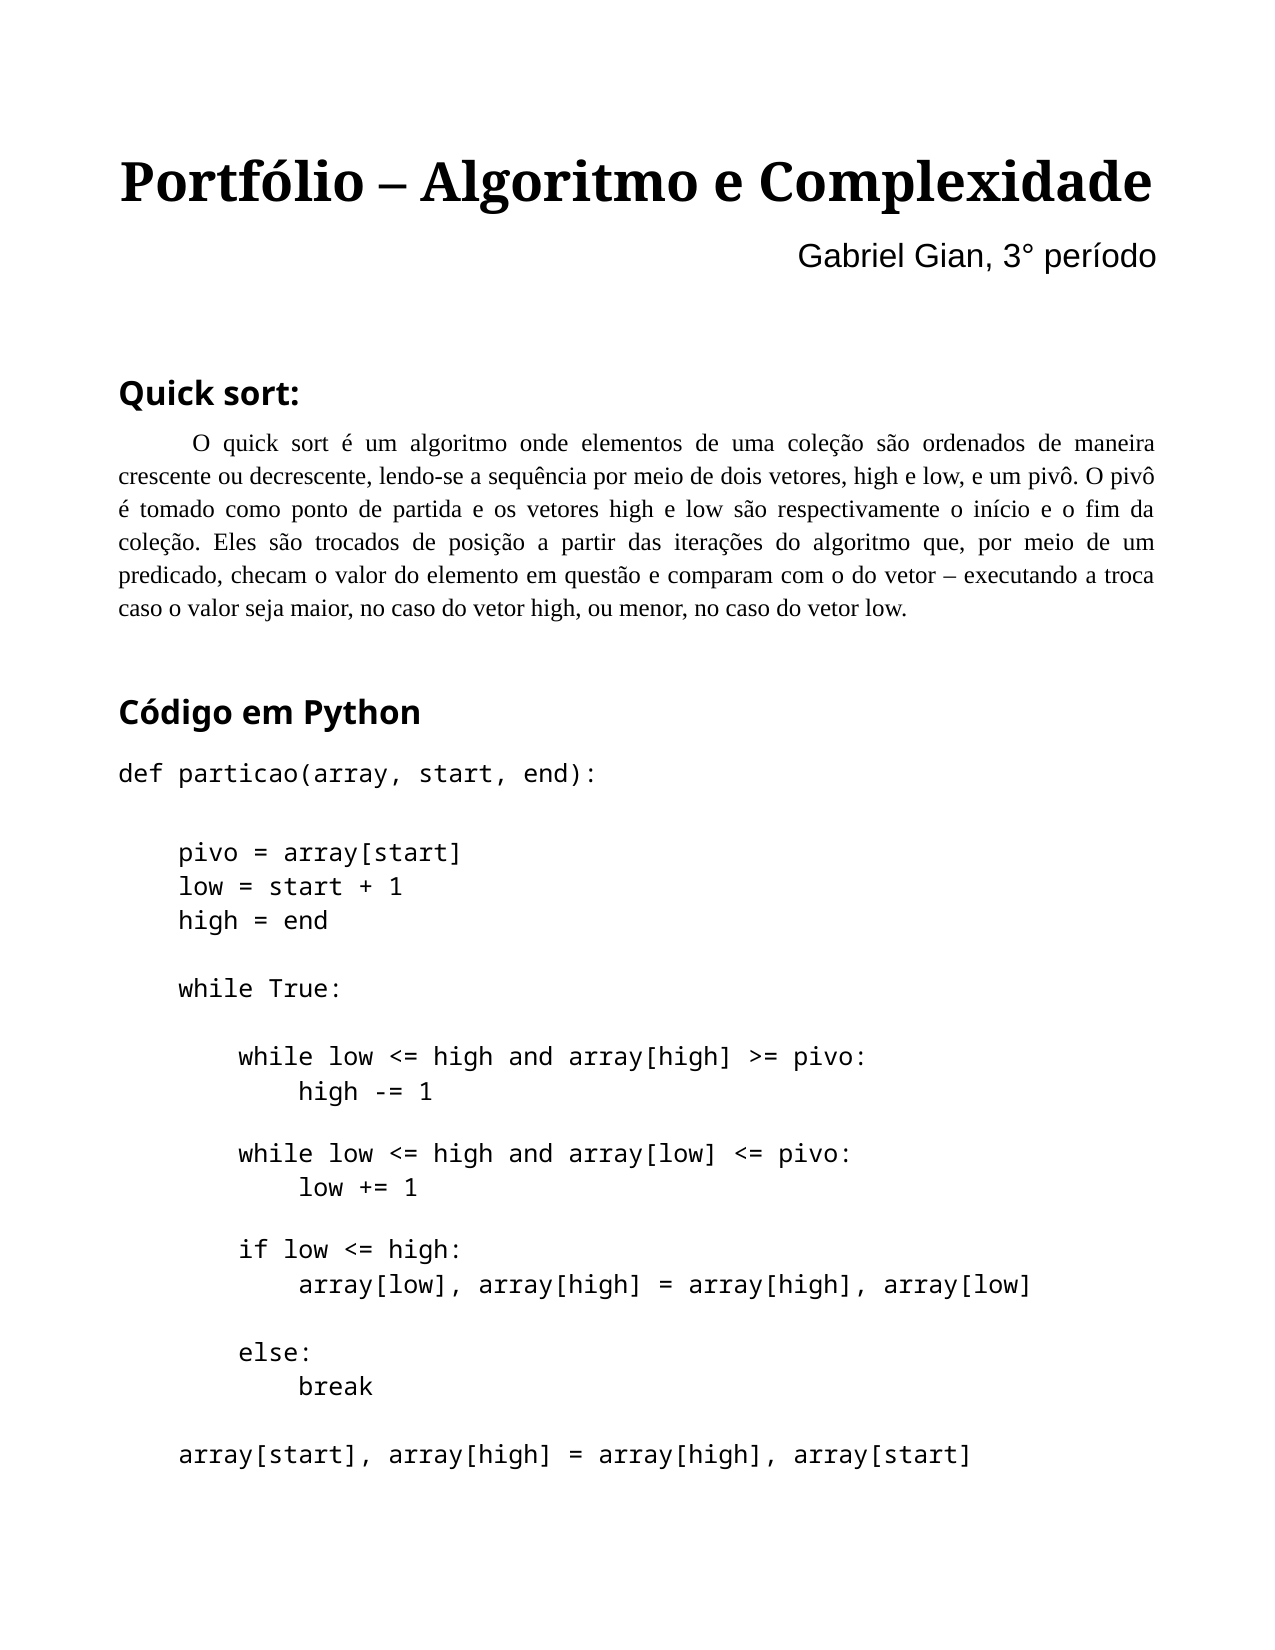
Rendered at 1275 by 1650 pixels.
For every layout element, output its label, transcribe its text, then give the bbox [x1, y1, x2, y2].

text pivo = array[start] [118, 835, 1157, 869]
text while True: [118, 971, 1157, 1005]
title Portfólio – Algoritmo e Complexidade [118, 143, 1157, 217]
text high = end [118, 903, 1157, 937]
text array[low], array[high] = array[high], array[low] [118, 1266, 1157, 1300]
text if low <= high: [118, 1232, 1157, 1266]
text high -= 1 [118, 1073, 1157, 1107]
text else: [118, 1334, 1157, 1368]
text break [118, 1368, 1157, 1402]
text while low <= high and array[low] <= pivo: [118, 1136, 1157, 1170]
subtitle Quick sort: [118, 370, 1157, 416]
text O quick sort é um algoritmo onde elementos de uma coleção são ordenados de maneira crescente ou decrescente, lendo-se a sequência por meio de dois vetores, high e low, e um pivô. O pivô é tomado como ponto de partida e os vetores high e low são respectivamente o início e o fim da coleção. Eles são trocados de posição a partir das iterações do algoritmo que, por meio de um predicado, checam o valor do elemento em questão e comparam com o do vetor – executando a troca caso o valor seja maior, no caso do vetor high, ou menor, no caso do vetor low. [118, 428, 1157, 622]
text Código em Python [118, 688, 1157, 734]
text low += 1 [118, 1170, 1157, 1204]
text def particao(array, start, end): [118, 755, 1157, 789]
text array[start], array[high] = array[high], array[start] [118, 1437, 1157, 1471]
text low = start + 1 [118, 869, 1157, 903]
subtitle Gabriel Gian, 3° período [118, 236, 1157, 274]
text while low <= high and array[high] >= pivo: [118, 1039, 1157, 1073]
